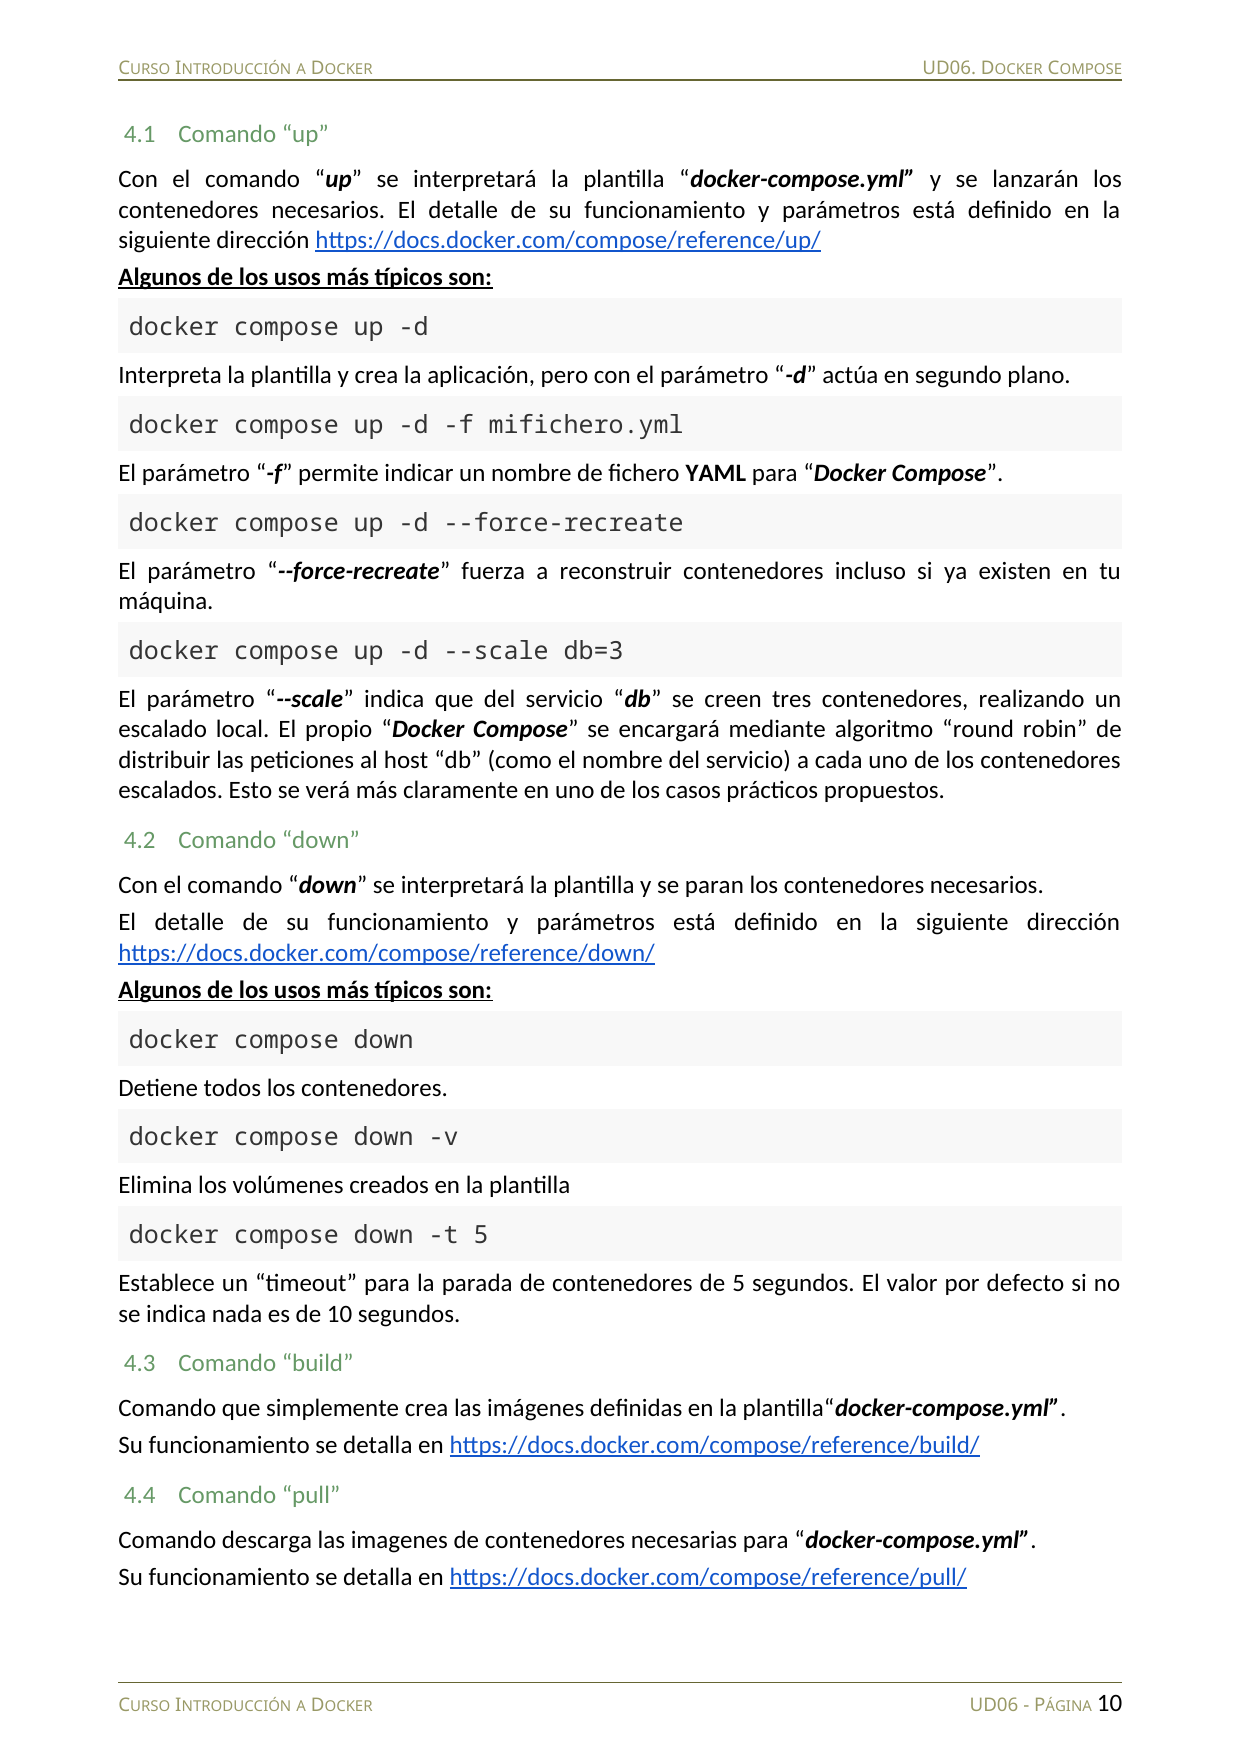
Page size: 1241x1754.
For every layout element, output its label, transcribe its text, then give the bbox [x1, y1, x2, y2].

table_header docker compose down -t 5 [118, 1206, 1122, 1261]
subtitle Comando “down” [118, 824, 1122, 854]
text Algunos de los usos más típicos son: [118, 974, 1122, 1004]
subtitle Comando “pull” [118, 1479, 1122, 1509]
text Establece un “timeout” para la parada de contenedores de 5 segundos. El valor por defecto si no se indica nada es de 10 segundos. [118, 1267, 1122, 1328]
text El parámetro “--scale” indica que del servicio “db” se creen tres contenedores, realizando un escalado local. El propio “Docker Compose” se encargará mediante algoritmo “round robin” de distribuir las peticiones al host “db” (como el nombre del servicio) a cada uno de los contenedores escalados. Esto se verá más claramente en uno de los casos prácticos propuestos. [118, 683, 1122, 805]
text El detalle de su funcionamiento y parámetros está definido en la siguiente dirección https://docs.docker.com/compose/reference/down/ [118, 906, 1122, 967]
text Detiene todos los contenedores. [118, 1072, 1122, 1102]
text Su funcionamiento se detalla en https://docs.docker.com/compose/reference/build/ [118, 1429, 1122, 1460]
text Interpreta la plantilla y crea la aplicación, pero con el parámetro “-d” actúa en segundo plano. [118, 359, 1122, 390]
text Su funcionamiento se detalla en https://docs.docker.com/compose/reference/pull/ [118, 1561, 1122, 1592]
table_header docker compose down -v [118, 1109, 1122, 1163]
text Comando que simplemente crea las imágenes definidas en la plantilla“docker-compose.yml”. [118, 1392, 1122, 1423]
table_header docker compose up -d --force-recreate [118, 494, 1122, 549]
text Algunos de los usos más típicos son: [118, 261, 1122, 292]
text Elimina los volúmenes creados en la plantilla [118, 1169, 1122, 1200]
text Con el comando “up” se interpretará la plantilla “docker-compose.yml” y se lanzarán los contenedores necesarios. El detalle de su funcionamiento y parámetros está definido en la siguiente dirección https://docs.docker.com/compose/reference/up/ [118, 163, 1122, 255]
table_header docker compose down [118, 1011, 1122, 1066]
table_header docker compose up -d --scale db=3 [118, 622, 1122, 677]
subtitle Comando “build” [118, 1347, 1122, 1378]
text El parámetro “--force-recreate” fuerza a reconstruir contenedores incluso si ya existen en tu máquina. [118, 555, 1122, 616]
text Comando descarga las imagenes de contenedores necesarias para “docker-compose.yml”. [118, 1524, 1122, 1555]
table_header docker compose up -d -f mifichero.yml [118, 396, 1122, 451]
subtitle Comando “up” [118, 118, 1122, 148]
text Con el comando “down” se interpretará la plantilla y se paran los contenedores necesarios. [118, 869, 1122, 900]
table_header docker compose up -d [118, 298, 1122, 353]
text El parámetro “-f” permite indicar un nombre de fichero YAML para “Docker Compose”. [118, 457, 1122, 487]
